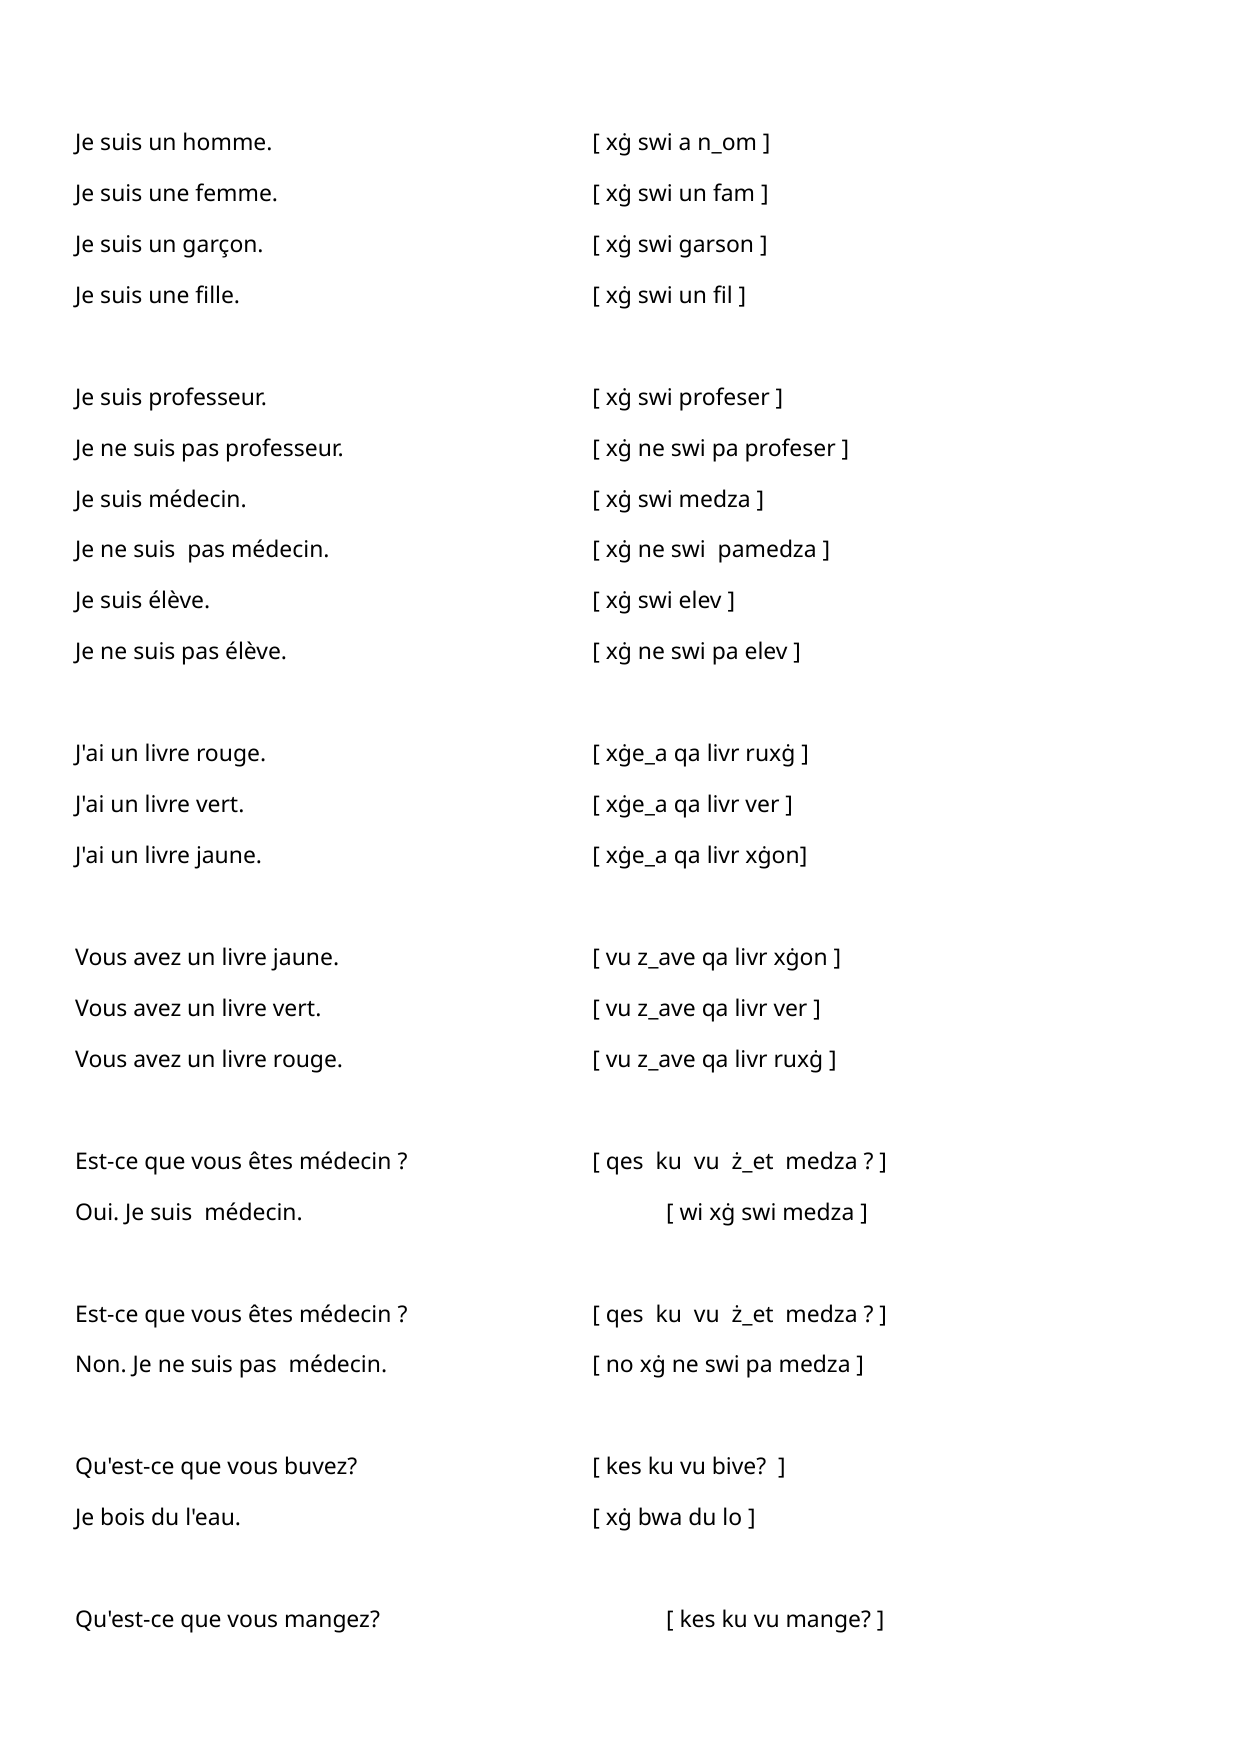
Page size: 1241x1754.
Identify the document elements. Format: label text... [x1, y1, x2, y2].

text Je suis un garçon. [ xġ swi garson ] [75, 228, 1165, 259]
text Vous avez un livre jaune. [ vu z_ave qa livr xġon ] [75, 941, 1165, 972]
text Vous avez un livre vert. [ vu z_ave qa livr ver ] [75, 992, 1165, 1023]
text Je suis une fille. [ xġ swi un fil ] [75, 279, 1165, 310]
text Non. Je ne suis pas médecin. [ no xġ ne swi pa medza ] [75, 1348, 1165, 1380]
text J'ai un livre vert. [ xġe_a qa livr ver ] [75, 788, 1165, 819]
text Je ne suis pas professeur. [ xġ ne swi pa profeser ] [75, 432, 1165, 463]
text Est-ce que vous êtes médecin ? [ qes ku vu ż_et medza ? ] [75, 1297, 1165, 1329]
text Je suis professeur. [ xġ swi profeser ] [75, 381, 1165, 412]
text Vous avez un livre rouge. [ vu z_ave qa livr ruxġ ] [75, 1043, 1165, 1074]
text Qu'est-ce que vous mangez? [ kes ku vu mange? ] [75, 1603, 1165, 1634]
text Je suis élève. [ xġ swi elev ] [75, 584, 1165, 616]
text Est-ce que vous êtes médecin ? [ qes ku vu ż_et medza ? ] [75, 1145, 1165, 1176]
text J'ai un livre jaune. [ xġe_a qa livr xġon] [75, 839, 1165, 870]
text Qu'est-ce que vous buvez? [ kes ku vu bive? ] [75, 1450, 1165, 1482]
text Je ne suis pas élève. [ xġ ne swi pa elev ] [75, 635, 1165, 667]
text Je ne suis pas médecin. [ xġ ne swi pamedza ] [75, 533, 1165, 565]
text Je suis médecin. [ xġ swi medza ] [75, 482, 1165, 514]
text Je suis une femme. [ xġ swi un fam ] [75, 177, 1165, 208]
text J'ai un livre rouge. [ xġe_a qa livr ruxġ ] [75, 737, 1165, 768]
text Oui. Je suis médecin. [ wi xġ swi medza ] [75, 1196, 1165, 1227]
text Je suis un homme. [ xġ swi a n_om ] [75, 126, 1165, 157]
text Je bois du l'eau. [ xġ bwa du lo ] [75, 1501, 1165, 1532]
